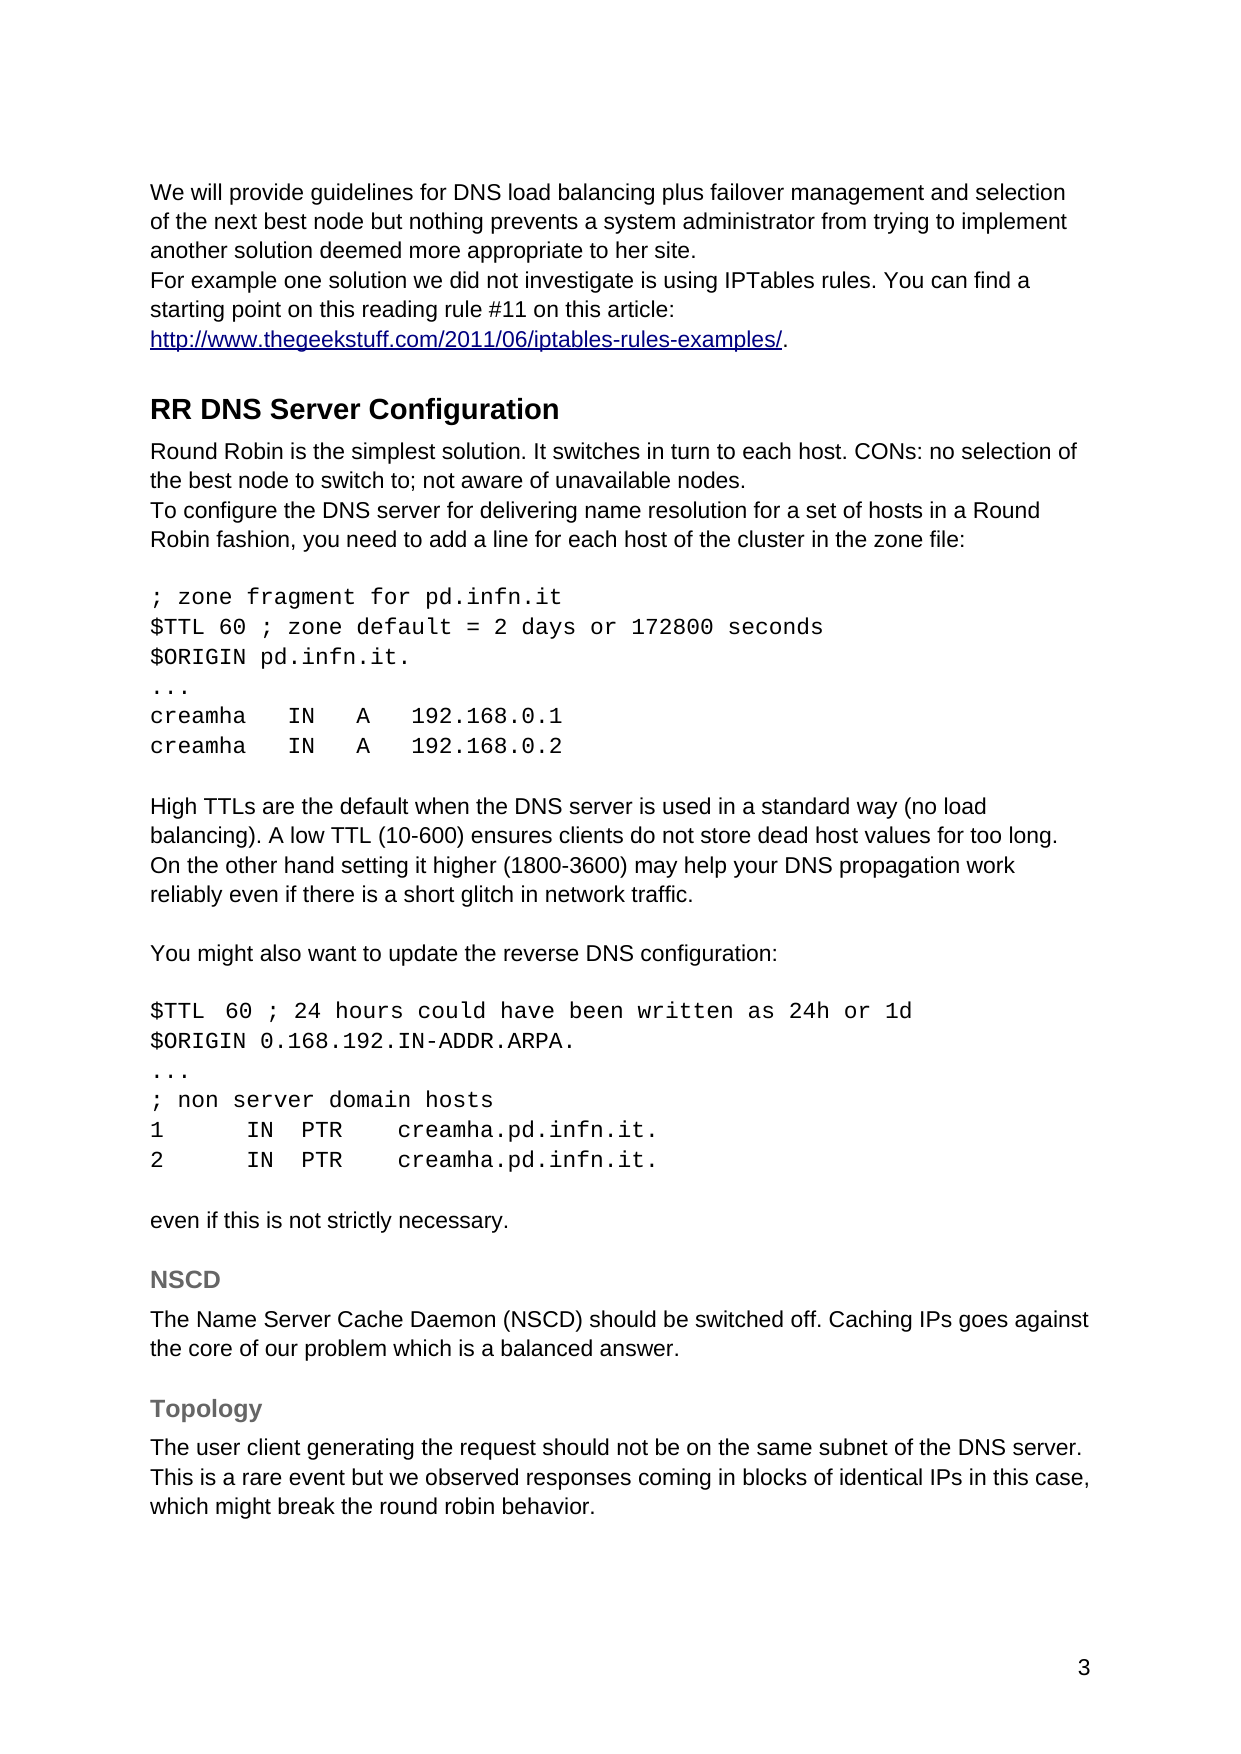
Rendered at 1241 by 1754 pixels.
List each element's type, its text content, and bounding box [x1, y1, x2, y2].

text ; zone fragment for pd.infn.it $TTL 60 ; zone default = 2 days or 172800 seconds $ORIGIN pd.infn.it. [150, 586, 1090, 671]
text ... [150, 675, 1090, 701]
text ... ; non server domain hosts 1 IN PTR creamha.pd.infn.it. 2 IN PTR creamha.pd.infn.it. [150, 1059, 1090, 1174]
text To configure the DNS server for delivering name resolution for a set of hosts in a Round Robin fashion, you need to add a line for each host of the cluster in the zone file: [150, 498, 1090, 553]
subtitle RR DNS Server Configuration [150, 393, 1090, 426]
text $TTL 60 ; 24 hours could have been written as 24h or 1d $ORIGIN 0.168.192.IN-ADDR.ARPA. [150, 999, 1090, 1055]
text High TTLs are the default when the DNS server is used in a standard way (no load balancing). A low TTL (10-600) ensures clients do not store dead host values for too long. On the other hand setting it higher (1800-3600) may help your DNS propagation work reliably even if there is a short glitch in network traffic. [150, 794, 1090, 908]
text creamha IN A 192.168.0.1 [150, 705, 1090, 731]
text We will provide guidelines for DNS load balancing plus failover management and selection of the next best node but nothing prevents a system administrator from trying to implement another solution deemed more appropriate to her site. [150, 179, 1090, 264]
text The Name Server Cache Daemon (NSCD) should be switched off. Caching IPs goes against the core of our problem which is a balanced answer. [150, 1307, 1090, 1362]
subtitle NSCD [150, 1266, 1090, 1294]
text creamha IN A 192.168.0.2 [150, 735, 1090, 761]
text The user client generating the request should not be on the same subnet of the DNS server. This is a rare event but we observed responses coming in blocks of identical IPs in this case, which might break the round robin behavior. [150, 1435, 1090, 1519]
text You might also want to update the reverse DNS configuration: [150, 941, 1090, 966]
text For example one solution we did not investigate is using IPTables rules. You can find a starting point on this reading rule #11 on this article: [150, 267, 1090, 322]
subtitle Topology [150, 1394, 1090, 1422]
text Round Robin is the simplest solution. It switches in turn to each host. CONs: no selection of the best node to switch to; not aware of unavailable nodes. [150, 439, 1090, 494]
text even if this is not strictly necessary. [150, 1208, 1090, 1233]
text http://www.thegeekstuff.com/2011/06/iptables-rules-examples/. [150, 326, 1090, 352]
